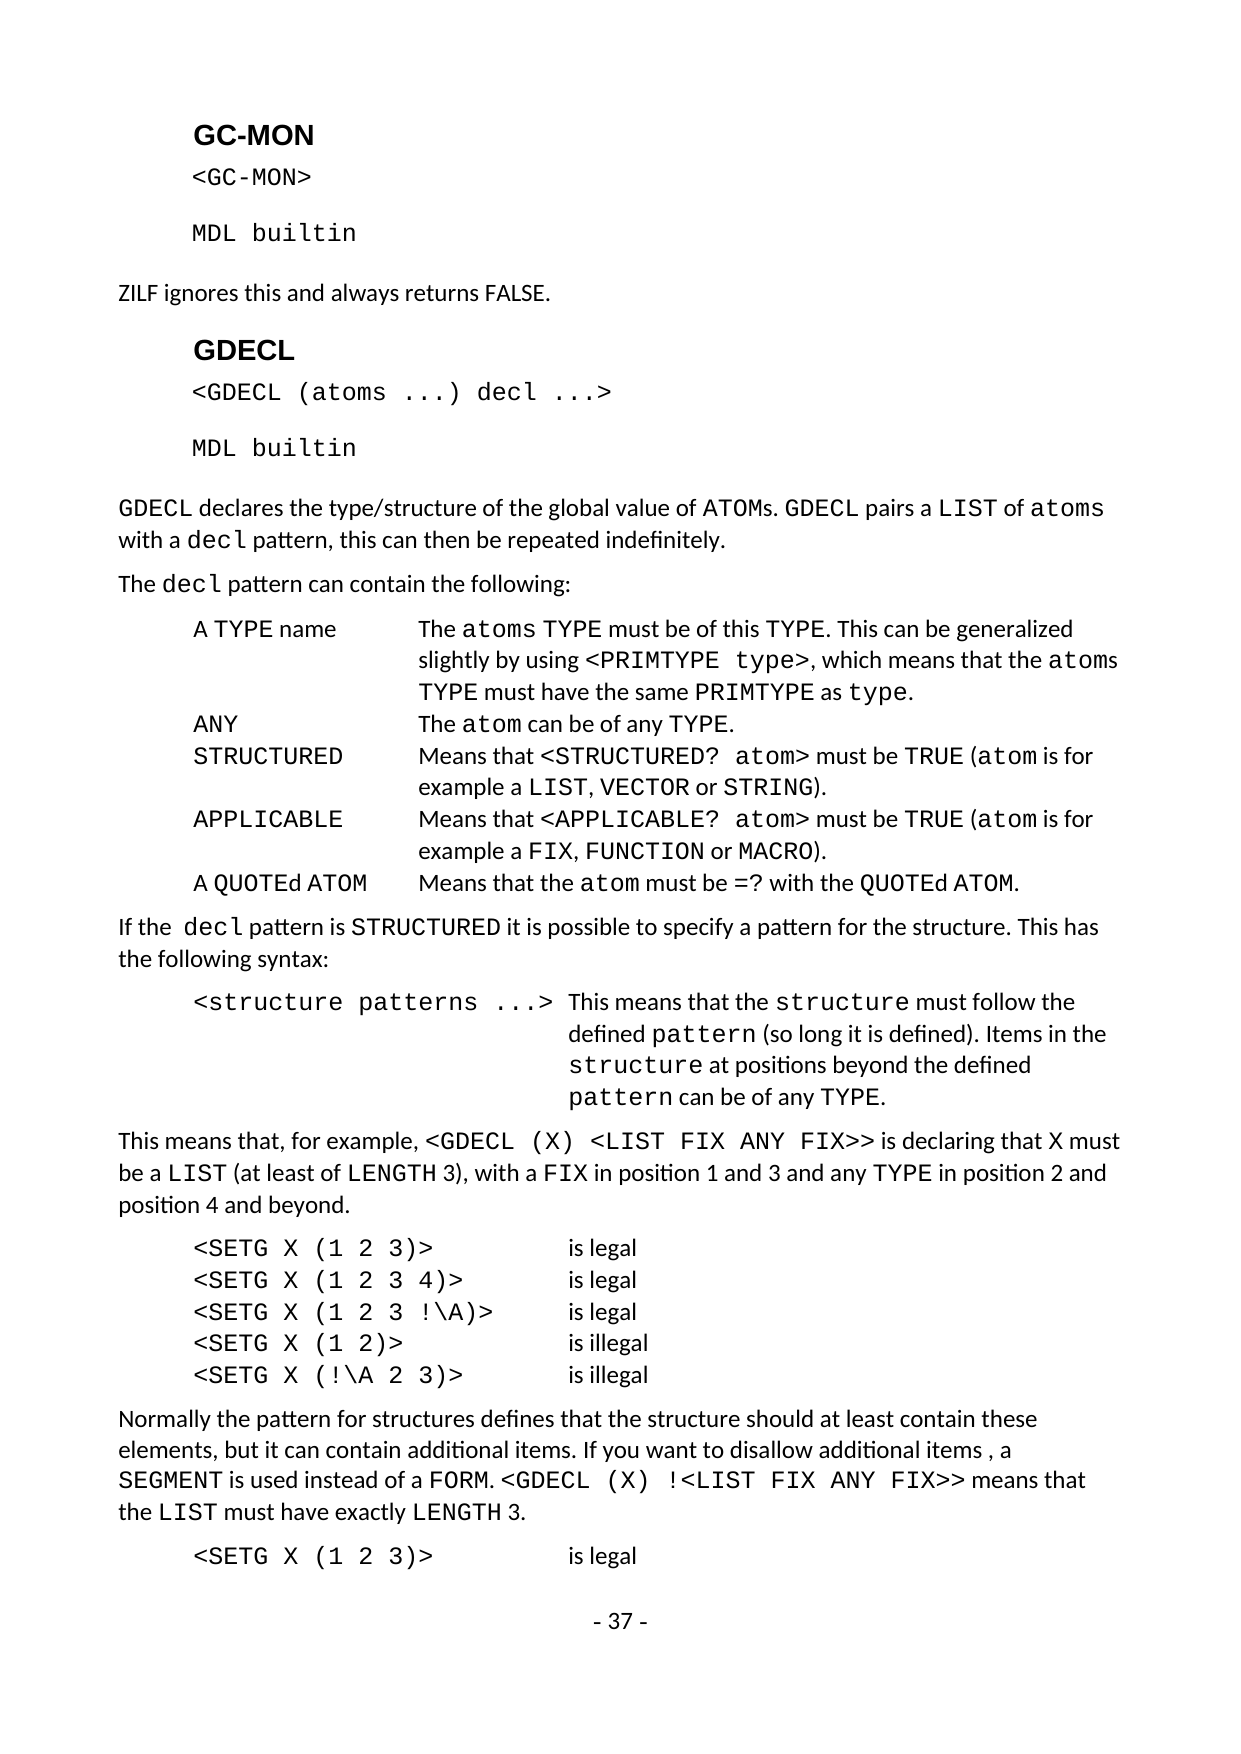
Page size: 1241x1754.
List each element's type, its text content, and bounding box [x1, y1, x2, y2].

subtitle GDECL [118, 333, 1122, 367]
text <structure patterns ...> This means that the structure must follow the defined pattern (so long it is defined). Items in the structure at positions beyond the defined pattern can be of any TYPE. [118, 986, 1122, 1113]
text The decl pattern can contain the following: [118, 568, 1122, 600]
text A TYPE name The atoms TYPE must be of this TYPE. This can be generalized slightly by using <PRIMTYPE type>, which means that the atoms TYPE must have the same PRIMTYPE as type. ANY The atom can be of any TYPE. STRUCTURED Means that <STRUCTURED? atom> must be TRUE (atom is for example a LIST, VECTOR or STRING). APPLICABLE Means that <APPLICABLE? atom> must be TRUE (atom is for example a FIX, FUNCTION or MACRO). A QUOTEd ATOM Means that the atom must be =? with the QUOTEd ATOM. [118, 613, 1122, 899]
text MDL builtin [192, 436, 1122, 464]
text ZILF ignores this and always returns FALSE. [118, 277, 1122, 308]
text MDL builtin [192, 221, 1122, 249]
text <GDECL (atoms ...) decl ...> [192, 379, 1122, 407]
text <GC-MON> [192, 164, 1122, 192]
text This means that, for example, <GDECL (X) <LIST FIX ANY FIX>> is declaring that X must be a LIST (at least of LENGTH 3), with a FIX in position 1 and 3 and any TYPE in position 2 and position 4 and beyond. [118, 1126, 1122, 1219]
text Normally the pattern for structures defines that the structure should at least contain these elements, but it can contain additional items. If you want to disallow additional items , a SEGMENT is used instead of a FORM. <GDECL (X) !<LIST FIX ANY FIX>> means that the LIST must have exactly LENGTH 3. [118, 1403, 1122, 1528]
text GDECL declares the type/structure of the global value of ATOMs. GDECL pairs a LIST of atoms with a decl pattern, this can then be repeated indefinitely. [118, 492, 1122, 556]
subtitle GC-MON [118, 118, 1122, 152]
text <SETG X (1 2 3)> is legal <SETG X (1 2 3 4)> is legal <SETG X (1 2 3 !\A)> is legal <SETG X (1 2)> is illegal <SETG X (!\A 2 3)> is illegal [118, 1232, 1122, 1391]
text <SETG X (1 2 3)> is legal [118, 1541, 1122, 1572]
text If the decl pattern is STRUCTURED it is possible to specify a pattern for the structure. This has the following syntax: [118, 911, 1122, 973]
